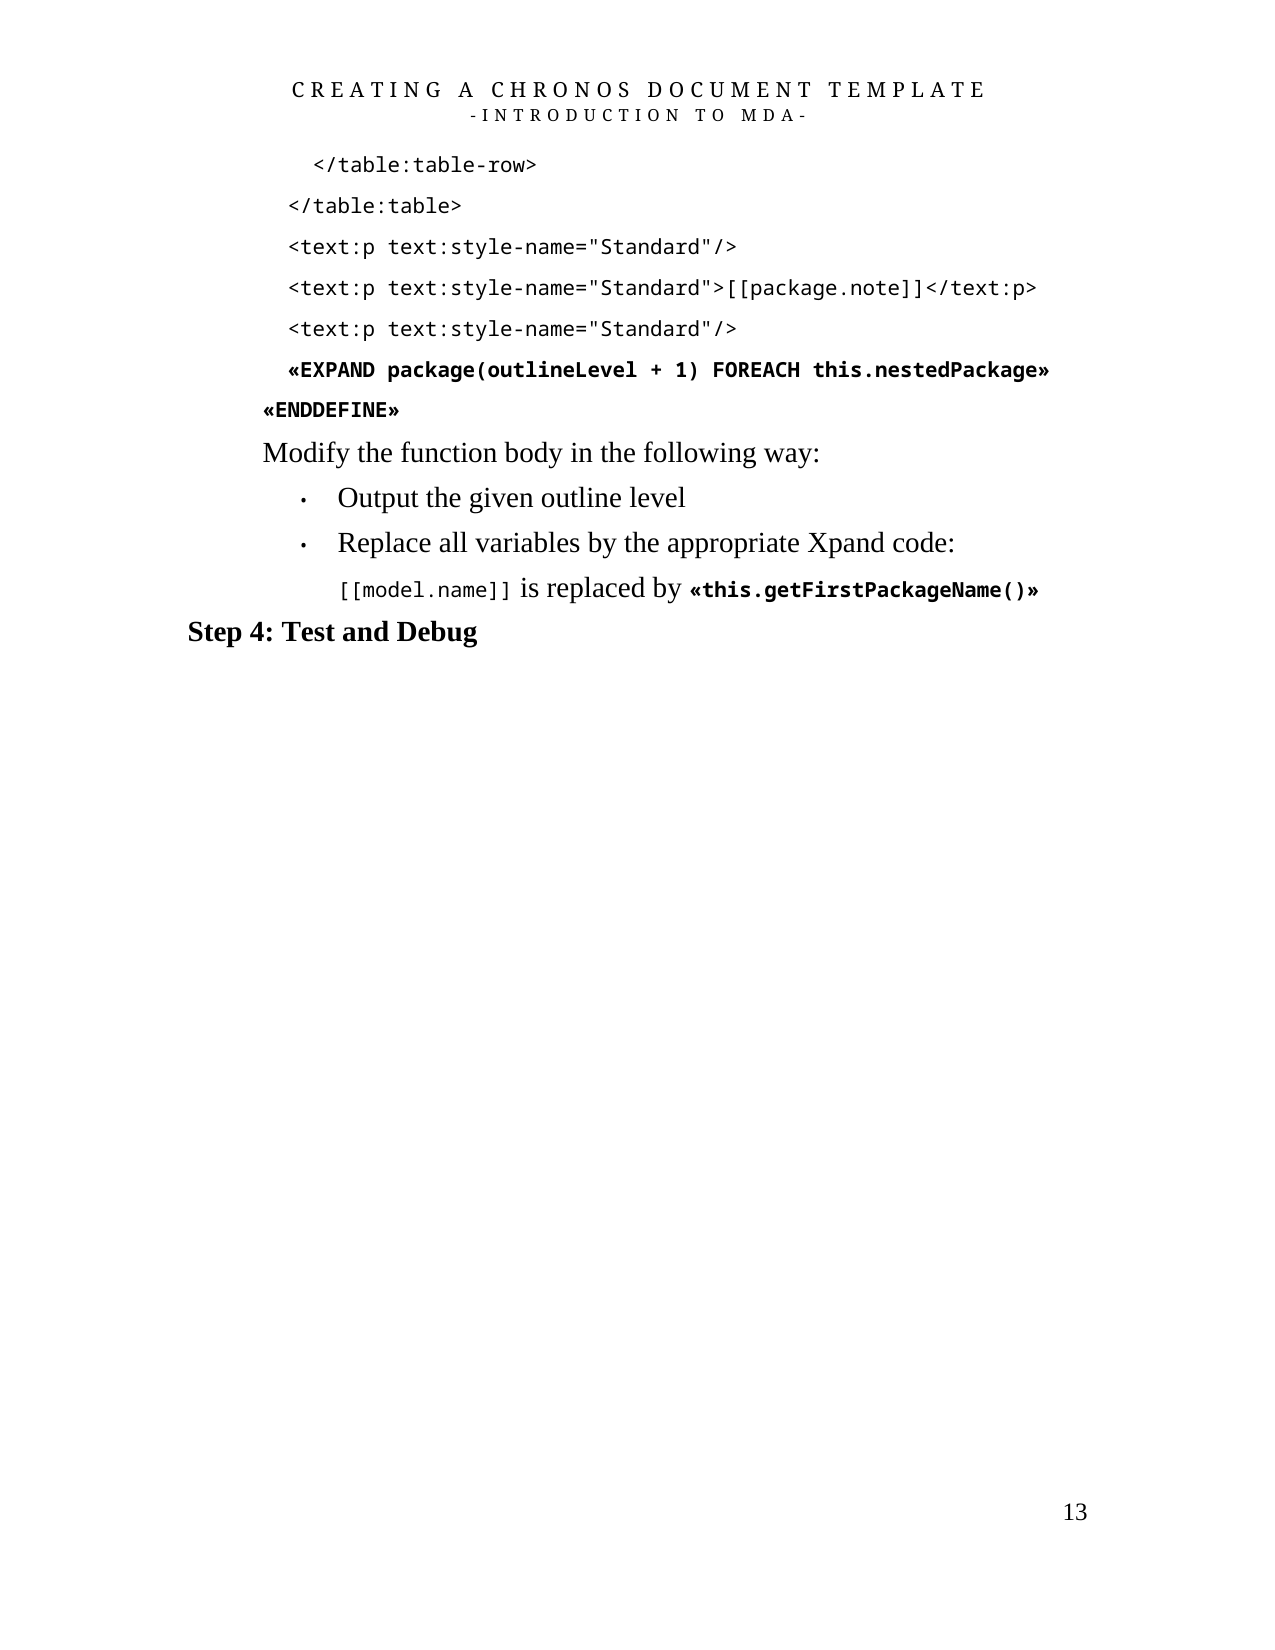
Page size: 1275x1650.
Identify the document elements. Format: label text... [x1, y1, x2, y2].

text <text:p text:style-name="Standard"/> [262, 232, 1087, 260]
list Modify the function body in the following way: [262, 437, 1087, 469]
list Replace all variables by the appropriate Xpand code: [300, 526, 1087, 558]
text Step 4: Test and Debug [187, 616, 1087, 648]
text <text:p text:style-name="Standard">[[package.note]]</text:p> [262, 273, 1087, 301]
list [[model.name]] is replaced by «this.getFirstPackageName()» [300, 571, 1087, 603]
text «EXPAND package(outlineLevel + 1) FOREACH this.nestedPackage» [262, 355, 1087, 383]
list Output the given outline level [300, 481, 1087, 514]
text </table:table-row> [262, 150, 1087, 178]
text </table:table> [262, 191, 1087, 219]
text <text:p text:style-name="Standard"/> [262, 314, 1087, 342]
text «ENDDEFINE» [262, 396, 1087, 424]
